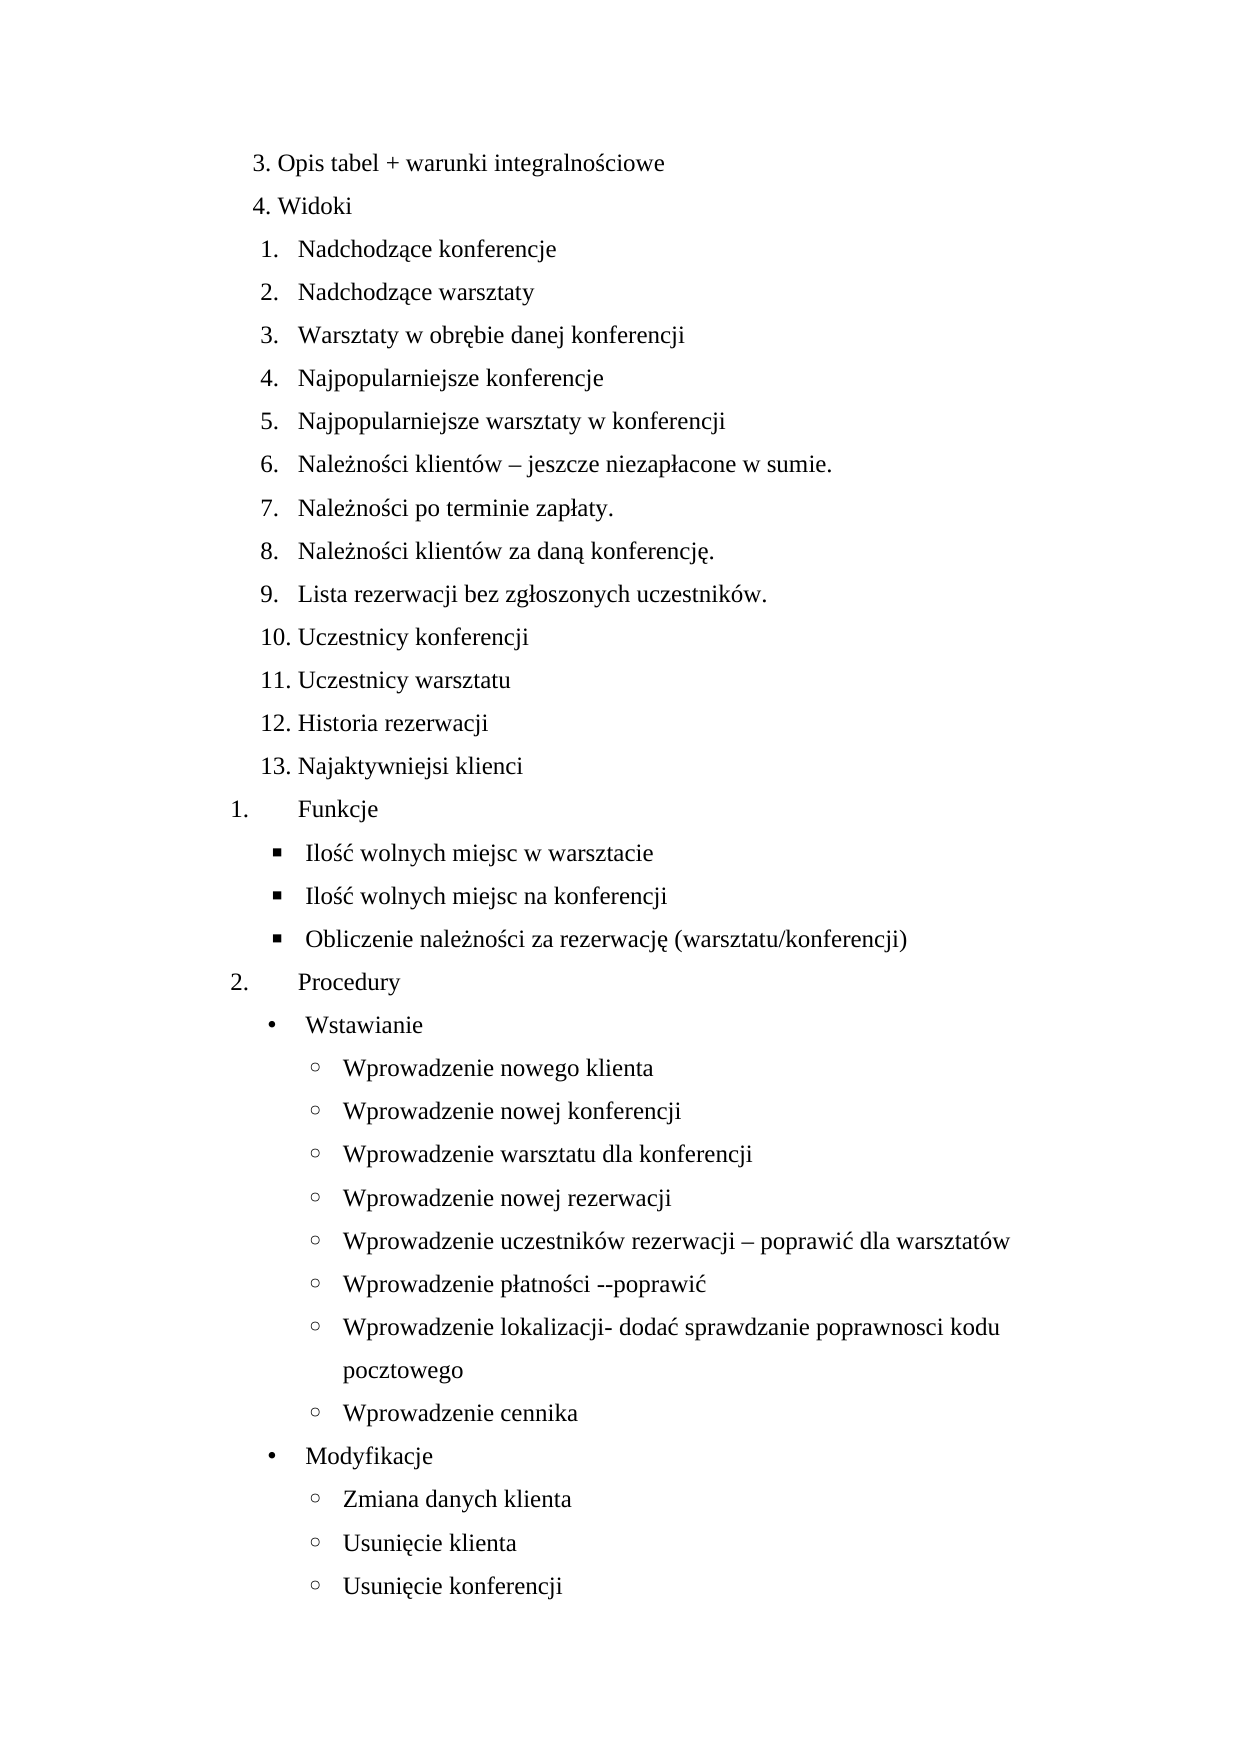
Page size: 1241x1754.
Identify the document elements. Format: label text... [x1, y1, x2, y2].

list Historia rezerwacji [260, 708, 1093, 737]
list Zmiana danych klienta [305, 1484, 1093, 1513]
list Obliczenie należności za rezerwację (warsztatu/konferencji) [268, 924, 1093, 953]
list Należności klientów za daną konferencję. [260, 536, 1093, 564]
list Wprowadzenie płatności --poprawić [305, 1269, 1093, 1298]
list Należności klientów – jeszcze niezapłacone w sumie. [260, 449, 1093, 478]
list Wstawianie [268, 1010, 1093, 1039]
list 4. Widoki [223, 191, 1093, 219]
list Ilość wolnych miejsc w warsztacie [268, 838, 1093, 866]
list Wprowadzenie lokalizacji- dodać sprawdzanie poprawnosci kodu pocztowego [305, 1312, 1093, 1384]
list Usunięcie klienta [305, 1528, 1093, 1556]
list Nadchodzące warsztaty [260, 277, 1093, 306]
list Wprowadzenie nowej rezerwacji [305, 1183, 1093, 1211]
list Ilość wolnych miejsc na konferencji [268, 881, 1093, 909]
list Warsztaty w obrębie danej konferencji [260, 320, 1093, 349]
list Najpopularniejsze warsztaty w konferencji [260, 406, 1093, 435]
list Usunięcie konferencji [305, 1571, 1093, 1599]
list 3. Opis tabel + warunki integralnościowe [223, 148, 1093, 176]
list Wprowadzenie nowego klienta [305, 1053, 1093, 1082]
list Procedury [230, 967, 1093, 996]
list Funkcje [230, 794, 1093, 823]
list Najpopularniejsze konferencje [260, 363, 1093, 392]
list Modyfikacje [268, 1441, 1093, 1470]
list Wprowadzenie nowej konferencji [305, 1096, 1093, 1125]
list Nadchodzące konferencje [260, 234, 1093, 263]
list Należności po terminie zapłaty. [260, 493, 1093, 521]
list Uczestnicy konferencji [260, 622, 1093, 651]
list Lista rezerwacji bez zgłoszonych uczestników. [260, 579, 1093, 608]
list Uczestnicy warsztatu [260, 665, 1093, 694]
list Wprowadzenie uczestników rezerwacji – poprawić dla warsztatów [305, 1226, 1093, 1254]
list Najaktywniejsi klienci [260, 751, 1093, 780]
list Wprowadzenie warsztatu dla konferencji [305, 1139, 1093, 1168]
list Wprowadzenie cennika [305, 1398, 1093, 1427]
